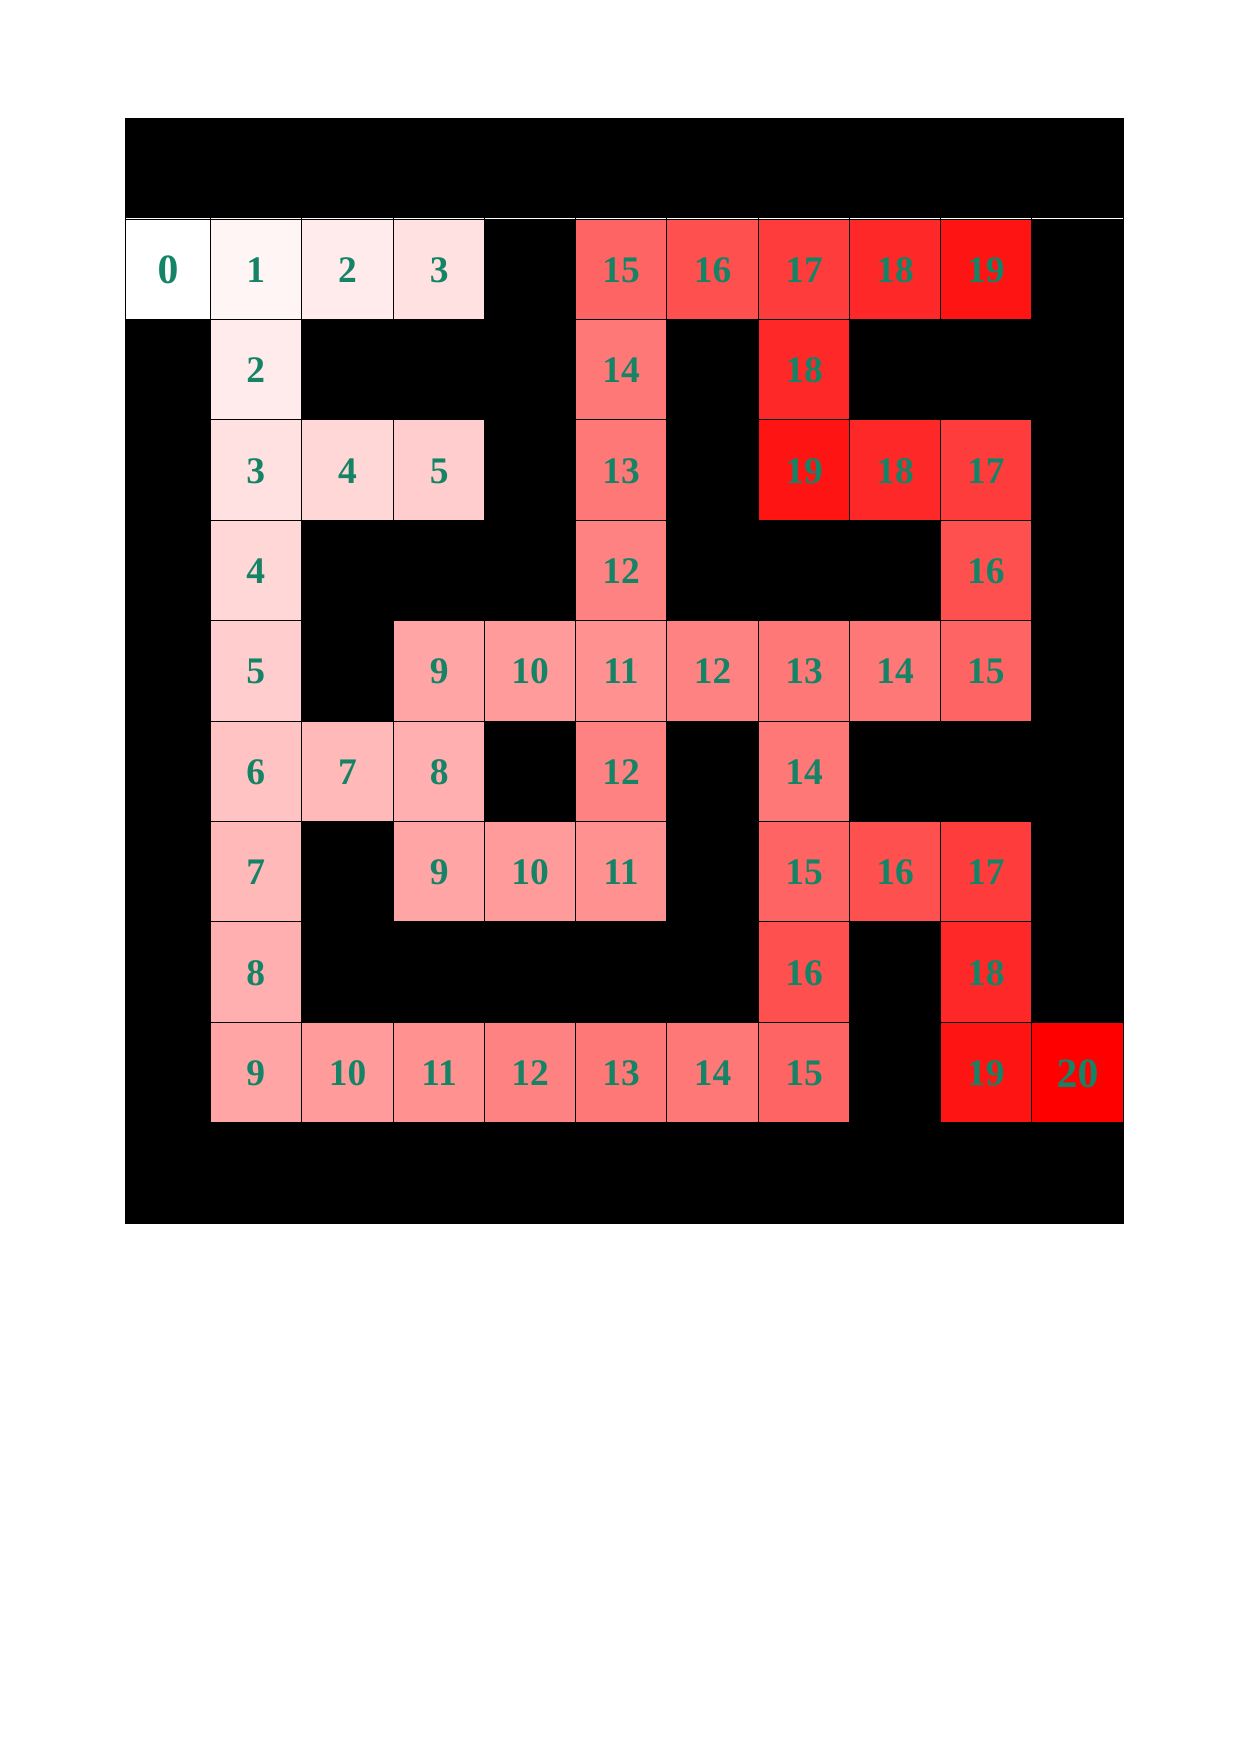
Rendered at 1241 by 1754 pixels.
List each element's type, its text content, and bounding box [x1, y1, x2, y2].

table_cell 19 [941, 220, 1031, 319]
table_cell [1032, 922, 1123, 1022]
table_header [1032, 119, 1123, 218]
table_cell 2 [211, 320, 301, 419]
table_cell 4 [211, 521, 301, 620]
table_cell [1032, 621, 1123, 721]
table_cell [667, 320, 758, 419]
table_cell 0 [126, 220, 210, 319]
table_cell 10 [485, 822, 575, 921]
table_cell [1032, 420, 1123, 520]
table_cell [667, 420, 758, 520]
table_cell [1032, 822, 1123, 921]
table_cell 15 [941, 621, 1031, 721]
table_cell [1032, 521, 1123, 620]
table_cell 12 [667, 621, 758, 721]
table_cell 18 [850, 420, 940, 520]
table_cell 7 [302, 722, 393, 821]
table_cell 16 [941, 521, 1031, 620]
table_cell 17 [759, 220, 849, 319]
table_cell [485, 521, 575, 620]
table_cell 11 [394, 1023, 484, 1122]
table_cell 9 [211, 1023, 301, 1122]
table_cell 20 [1032, 1023, 1123, 1122]
table_cell [850, 1023, 940, 1122]
table_cell [302, 1123, 393, 1223]
table_cell 17 [941, 420, 1031, 520]
table_cell [759, 521, 849, 620]
table_cell [667, 1123, 758, 1223]
table_cell 18 [850, 220, 940, 319]
table_cell [1032, 1123, 1123, 1223]
table_cell [302, 922, 393, 1022]
table_cell 16 [667, 220, 758, 319]
table_cell [302, 521, 393, 620]
table_cell [394, 320, 484, 419]
table_cell [394, 521, 484, 620]
table_cell 10 [485, 621, 575, 721]
table_cell [576, 1123, 666, 1223]
table_cell [126, 320, 210, 419]
table_cell [302, 621, 393, 721]
table_cell 13 [576, 420, 666, 520]
table_cell 19 [941, 1023, 1031, 1122]
table_cell 11 [576, 822, 666, 921]
table_cell [126, 621, 210, 721]
table_cell [576, 922, 666, 1022]
table_cell [850, 922, 940, 1022]
table_cell 8 [394, 722, 484, 821]
table_cell 8 [211, 922, 301, 1022]
table_cell 6 [211, 722, 301, 821]
table_cell 18 [941, 922, 1031, 1022]
table_cell 14 [850, 621, 940, 721]
table_cell [126, 722, 210, 821]
table_cell [485, 1123, 575, 1223]
table_cell 17 [941, 822, 1031, 921]
table_cell [126, 1123, 210, 1223]
table_cell 19 [759, 420, 849, 520]
table_cell 12 [576, 722, 666, 821]
table_header [850, 119, 940, 218]
table_cell [126, 420, 210, 520]
table_cell [302, 822, 393, 921]
table_cell [667, 722, 758, 821]
table_cell 15 [759, 1023, 849, 1122]
table_cell [126, 922, 210, 1022]
table_header [941, 119, 1031, 218]
table_cell [941, 1123, 1031, 1223]
table_header [485, 119, 575, 218]
table_header [302, 119, 393, 218]
table_cell 10 [302, 1023, 393, 1122]
table_cell [1032, 722, 1123, 821]
table_cell 2 [302, 220, 393, 319]
table_header [211, 119, 301, 218]
table_cell 5 [394, 420, 484, 520]
table_cell [850, 1123, 940, 1223]
table_header [394, 119, 484, 218]
table_cell 11 [576, 621, 666, 721]
table_cell [941, 722, 1031, 821]
table_cell [667, 922, 758, 1022]
table_cell [850, 722, 940, 821]
table_cell 12 [576, 521, 666, 620]
table_cell [1032, 220, 1123, 319]
table_cell [394, 1123, 484, 1223]
table_cell 4 [302, 420, 393, 520]
table_cell 18 [759, 320, 849, 419]
table_cell 3 [394, 220, 484, 319]
table_cell [485, 220, 575, 319]
table_cell 1 [211, 220, 301, 319]
table_cell [850, 320, 940, 419]
table_cell [302, 320, 393, 419]
table_cell [485, 722, 575, 821]
table_cell 13 [576, 1023, 666, 1122]
table_header [759, 119, 849, 218]
table_cell 14 [576, 320, 666, 419]
table_cell [485, 420, 575, 520]
table_cell [759, 1123, 849, 1223]
table_cell 16 [850, 822, 940, 921]
table_cell [485, 320, 575, 419]
table_cell 13 [759, 621, 849, 721]
table_cell 3 [211, 420, 301, 520]
table_cell [667, 521, 758, 620]
table_header [126, 119, 210, 218]
table_cell [126, 1023, 210, 1122]
table_header [667, 119, 758, 218]
table_header [576, 119, 666, 218]
table_cell 14 [759, 722, 849, 821]
table_cell [667, 822, 758, 921]
table_cell [394, 922, 484, 1022]
table_cell 5 [211, 621, 301, 721]
table_cell 15 [576, 220, 666, 319]
table_cell 12 [485, 1023, 575, 1122]
table_cell [126, 521, 210, 620]
table_cell 14 [667, 1023, 758, 1122]
table_cell [941, 320, 1031, 419]
table_cell [1032, 320, 1123, 419]
table_cell 9 [394, 822, 484, 921]
table_cell [126, 822, 210, 921]
table_cell 15 [759, 822, 849, 921]
table_cell [850, 521, 940, 620]
table_cell 7 [211, 822, 301, 921]
table_cell [211, 1123, 301, 1223]
table_cell 16 [759, 922, 849, 1022]
table_cell 9 [394, 621, 484, 721]
table_cell [485, 922, 575, 1022]
